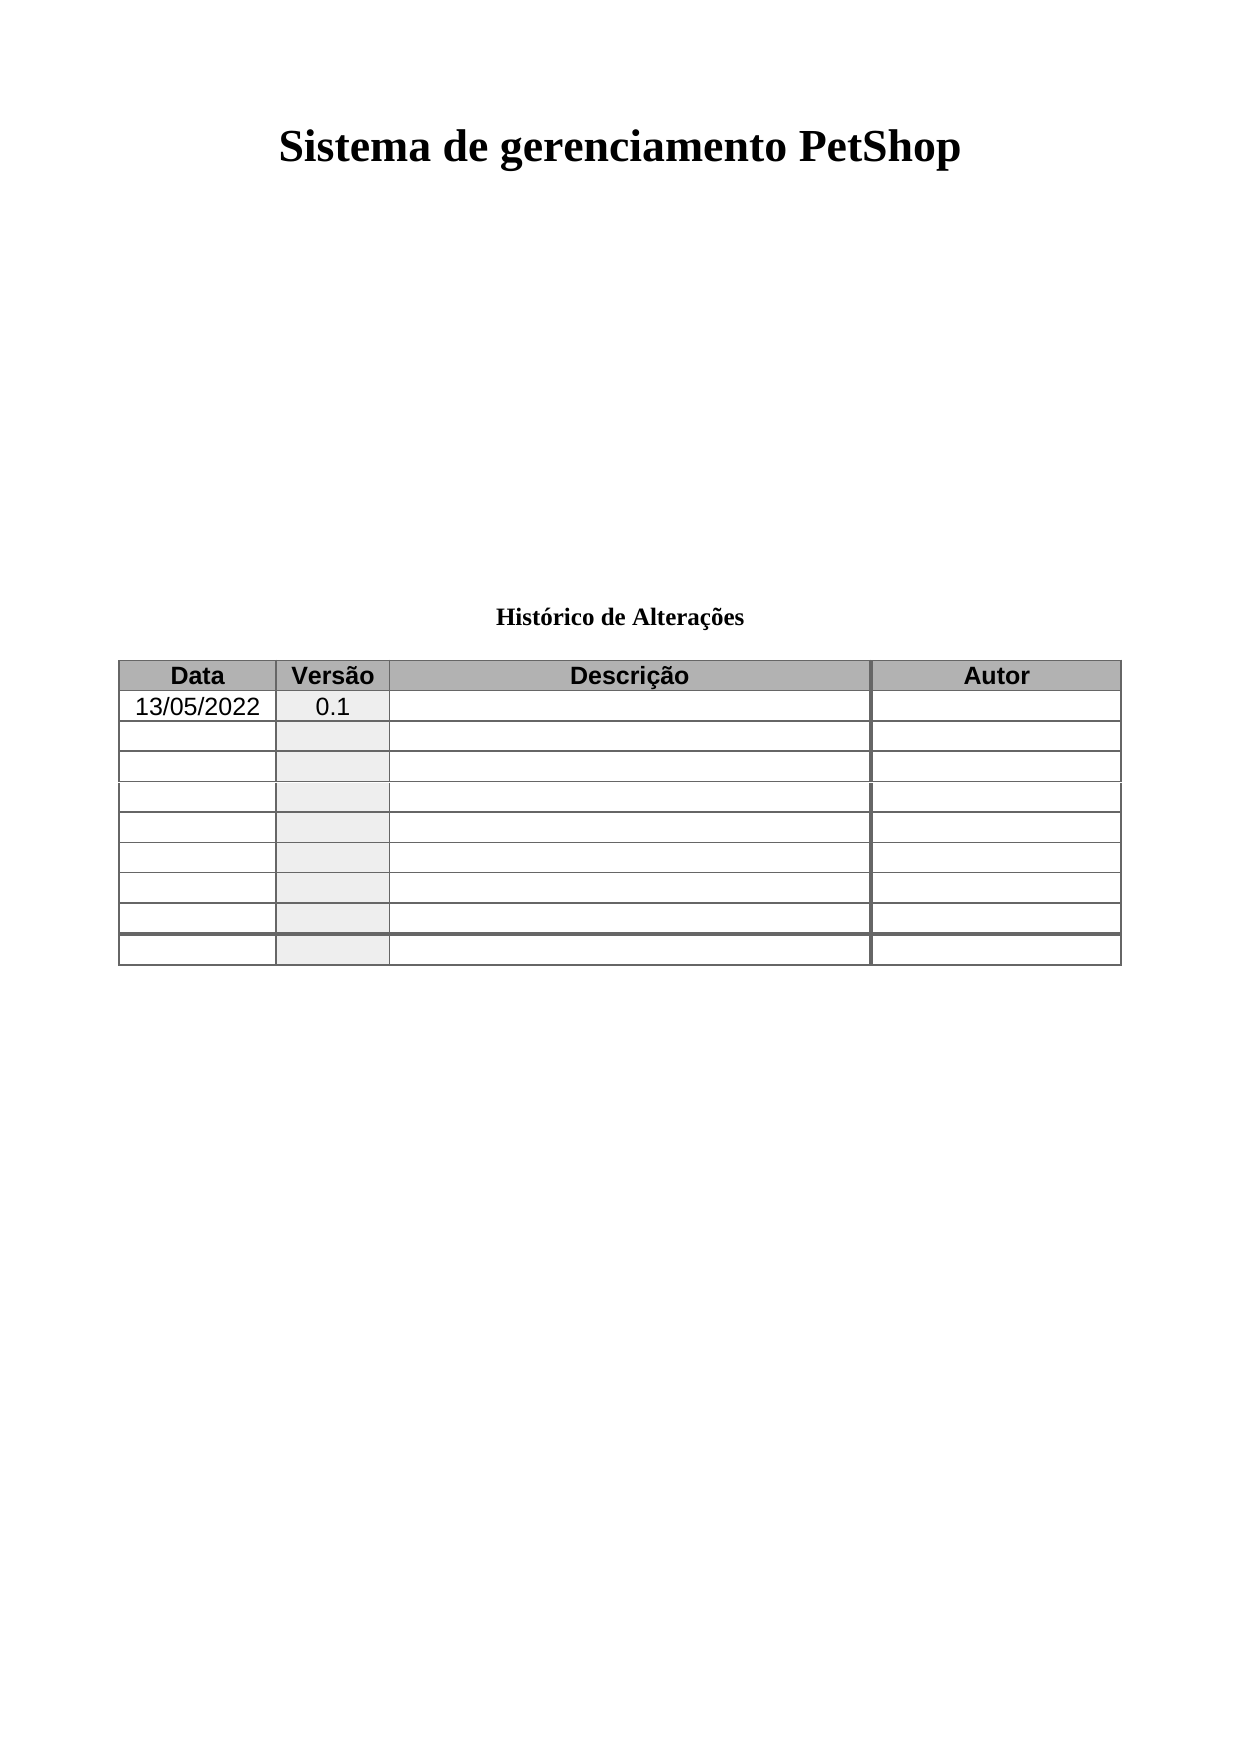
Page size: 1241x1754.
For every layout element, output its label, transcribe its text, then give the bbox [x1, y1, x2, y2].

table_cell [873, 752, 1120, 781]
table_cell [120, 752, 275, 781]
table_header Versão [277, 661, 389, 690]
table_cell [120, 783, 275, 811]
table_cell [873, 722, 1120, 750]
table_cell [390, 783, 869, 811]
table_cell [277, 936, 389, 964]
table_cell [120, 843, 275, 872]
table_cell [873, 783, 1120, 811]
table_cell [873, 873, 1120, 902]
table_header Descrição [390, 661, 869, 690]
table_cell [120, 873, 275, 902]
table_cell [277, 752, 389, 781]
table_cell 0.1 [277, 691, 389, 720]
table_cell [120, 936, 275, 964]
table_cell [390, 752, 869, 781]
text Histórico de Alterações [118, 602, 1122, 631]
table_cell [873, 691, 1120, 720]
table_cell [390, 722, 869, 750]
table_cell [277, 904, 389, 932]
table_header Autor [873, 661, 1120, 690]
table_cell [390, 936, 869, 964]
table_cell [120, 722, 275, 750]
table_cell [390, 691, 869, 720]
table_cell [390, 813, 869, 842]
table_cell [390, 904, 869, 932]
table_cell [277, 873, 389, 902]
table_cell [873, 843, 1120, 872]
table_cell [277, 722, 389, 750]
table_cell [277, 843, 389, 872]
table_cell [873, 904, 1120, 932]
table_cell [873, 936, 1120, 964]
table_cell [277, 783, 389, 811]
table_cell [390, 873, 869, 902]
table_cell [390, 843, 869, 872]
table_cell [120, 904, 275, 932]
table_cell [873, 813, 1120, 842]
text Sistema de gerenciamento PetShop [118, 118, 1122, 171]
table_cell [120, 813, 275, 842]
table_cell [277, 813, 389, 842]
table_header Data [120, 661, 275, 690]
table_cell 13/05/2022 [120, 691, 275, 720]
